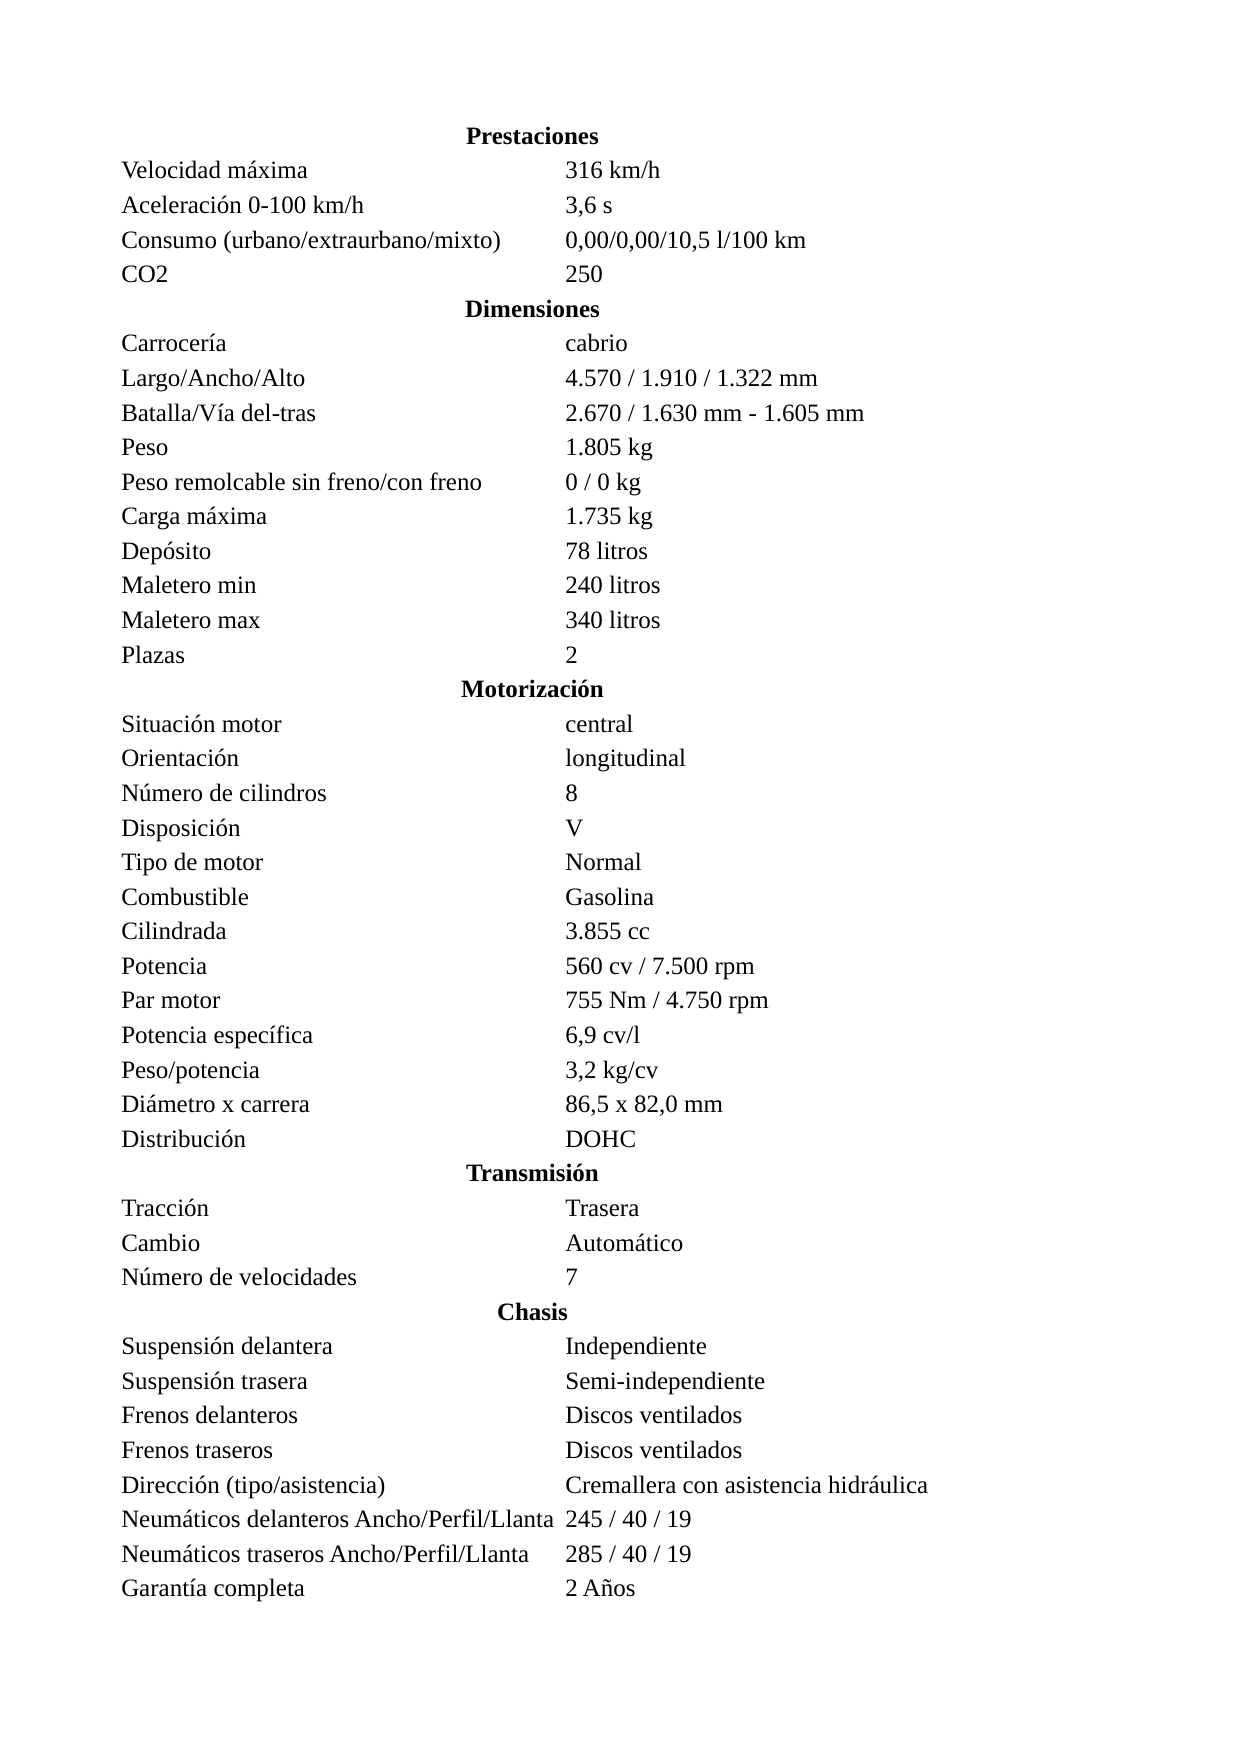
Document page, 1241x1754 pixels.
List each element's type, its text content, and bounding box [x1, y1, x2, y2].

table_cell longitudinal [562, 741, 946, 775]
table_cell Normal [562, 844, 946, 879]
table_cell 8 [562, 775, 946, 810]
table_cell 78 litros [562, 533, 946, 568]
table_cell Dimensiones [118, 291, 946, 326]
table_cell Suspensión trasera [118, 1363, 562, 1398]
table_cell 0,00/0,00/10,5 l/100 km [562, 222, 946, 256]
table_cell Motorización [118, 671, 946, 706]
table_cell Dirección (tipo/asistencia) [118, 1467, 562, 1501]
table_cell 6,9 cv/l [562, 1017, 946, 1052]
table_cell Maletero min [118, 568, 562, 602]
table_cell Neumáticos traseros Ancho/Perfil/Llanta [118, 1536, 562, 1571]
table_cell Consumo (urbano/extraurbano/mixto) [118, 222, 562, 256]
table_cell 2 [562, 637, 946, 671]
table_cell Carrocería [118, 326, 562, 360]
table_cell Plazas [118, 637, 562, 671]
table_cell Situación motor [118, 706, 562, 741]
table_cell Maletero max [118, 602, 562, 637]
table_cell Frenos traseros [118, 1432, 562, 1467]
table_cell Número de cilindros [118, 775, 562, 810]
table_cell Par motor [118, 983, 562, 1017]
table_cell 340 litros [562, 602, 946, 637]
table_cell 3,6 s [562, 187, 946, 222]
table_cell Cremallera con asistencia hidráulica [562, 1467, 946, 1501]
table_cell 316 km/h [562, 153, 946, 187]
table_cell 2 Años [562, 1571, 946, 1605]
table_cell 1.735 kg [562, 499, 946, 533]
table_cell 86,5 x 82,0 mm [562, 1086, 946, 1121]
table_cell 7 [562, 1259, 946, 1294]
table_cell 755 Nm / 4.750 rpm [562, 983, 946, 1017]
table_cell 0 / 0 kg [562, 464, 946, 498]
table_cell Distribución [118, 1121, 562, 1156]
table_cell 1.805 kg [562, 429, 946, 464]
table_cell Peso [118, 429, 562, 464]
table_cell 560 cv / 7.500 rpm [562, 948, 946, 983]
table_cell 240 litros [562, 568, 946, 602]
table_cell Trasera [562, 1190, 946, 1225]
table_cell 4.570 / 1.910 / 1.322 mm [562, 360, 946, 395]
table_cell Potencia específica [118, 1017, 562, 1052]
table_cell Independiente [562, 1329, 946, 1363]
table_cell Peso/potencia [118, 1052, 562, 1086]
table_cell Orientación [118, 741, 562, 775]
table_cell cabrio [562, 326, 946, 360]
table_cell Suspensión delantera [118, 1329, 562, 1363]
table_cell Semi-independiente [562, 1363, 946, 1398]
table_cell 2.670 / 1.630 mm - 1.605 mm [562, 395, 946, 429]
table_cell Frenos delanteros [118, 1398, 562, 1432]
table_cell 245 / 40 / 19 [562, 1501, 946, 1536]
table_cell CO2 [118, 256, 562, 291]
table_cell Potencia [118, 948, 562, 983]
table_cell Cambio [118, 1225, 562, 1259]
table_cell DOHC [562, 1121, 946, 1156]
table_cell Aceleración 0-100 km/h [118, 187, 562, 222]
table_cell central [562, 706, 946, 741]
table_cell Cilindrada [118, 914, 562, 948]
table_cell Automático [562, 1225, 946, 1259]
table_cell Chasis [118, 1294, 946, 1328]
table_cell Transmisión [118, 1156, 946, 1190]
table_cell 3,2 kg/cv [562, 1052, 946, 1086]
table_cell Discos ventilados [562, 1398, 946, 1432]
table_cell Combustible [118, 879, 562, 913]
table_cell 285 / 40 / 19 [562, 1536, 946, 1571]
table_cell V [562, 810, 946, 844]
table_cell Peso remolcable sin freno/con freno [118, 464, 562, 498]
table_cell 3.855 cc [562, 914, 946, 948]
table_cell Largo/Ancho/Alto [118, 360, 562, 395]
table_cell Disposición [118, 810, 562, 844]
table_cell Velocidad máxima [118, 153, 562, 187]
table_cell 250 [562, 256, 946, 291]
table_header Prestaciones [118, 118, 946, 153]
table_cell Neumáticos delanteros Ancho/Perfil/Llanta [118, 1501, 562, 1536]
table_cell Carga máxima [118, 499, 562, 533]
table_cell Tipo de motor [118, 844, 562, 879]
table_cell Garantía completa [118, 1571, 562, 1605]
table_cell Discos ventilados [562, 1432, 946, 1467]
table_cell Gasolina [562, 879, 946, 913]
table_cell Número de velocidades [118, 1259, 562, 1294]
table_cell Batalla/Vía del-tras [118, 395, 562, 429]
table_cell Diámetro x carrera [118, 1086, 562, 1121]
table_cell Depósito [118, 533, 562, 568]
table_cell Tracción [118, 1190, 562, 1225]
